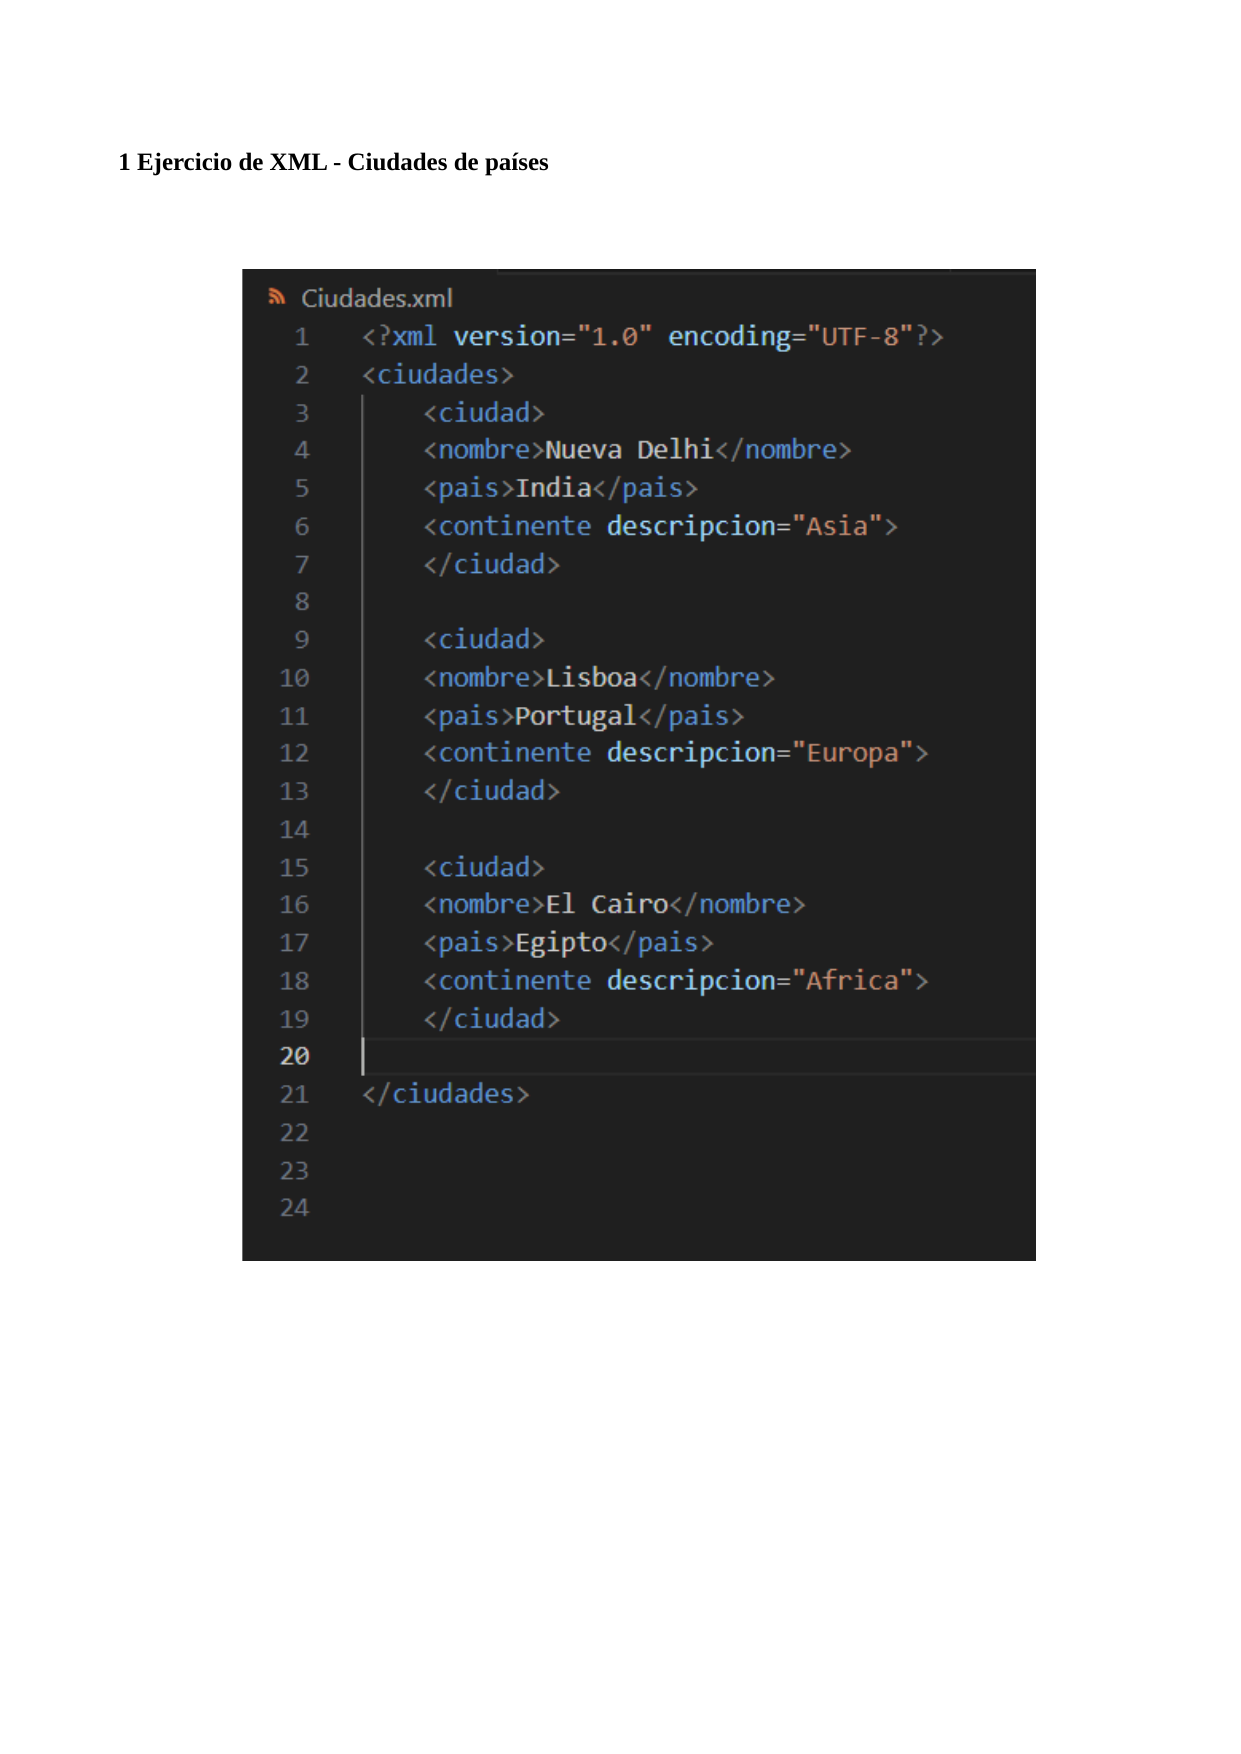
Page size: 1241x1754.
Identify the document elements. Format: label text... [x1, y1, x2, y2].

text 1 Ejercicio de XML - Ciudades de países [118, 147, 1122, 176]
picture [242, 269, 1036, 1261]
